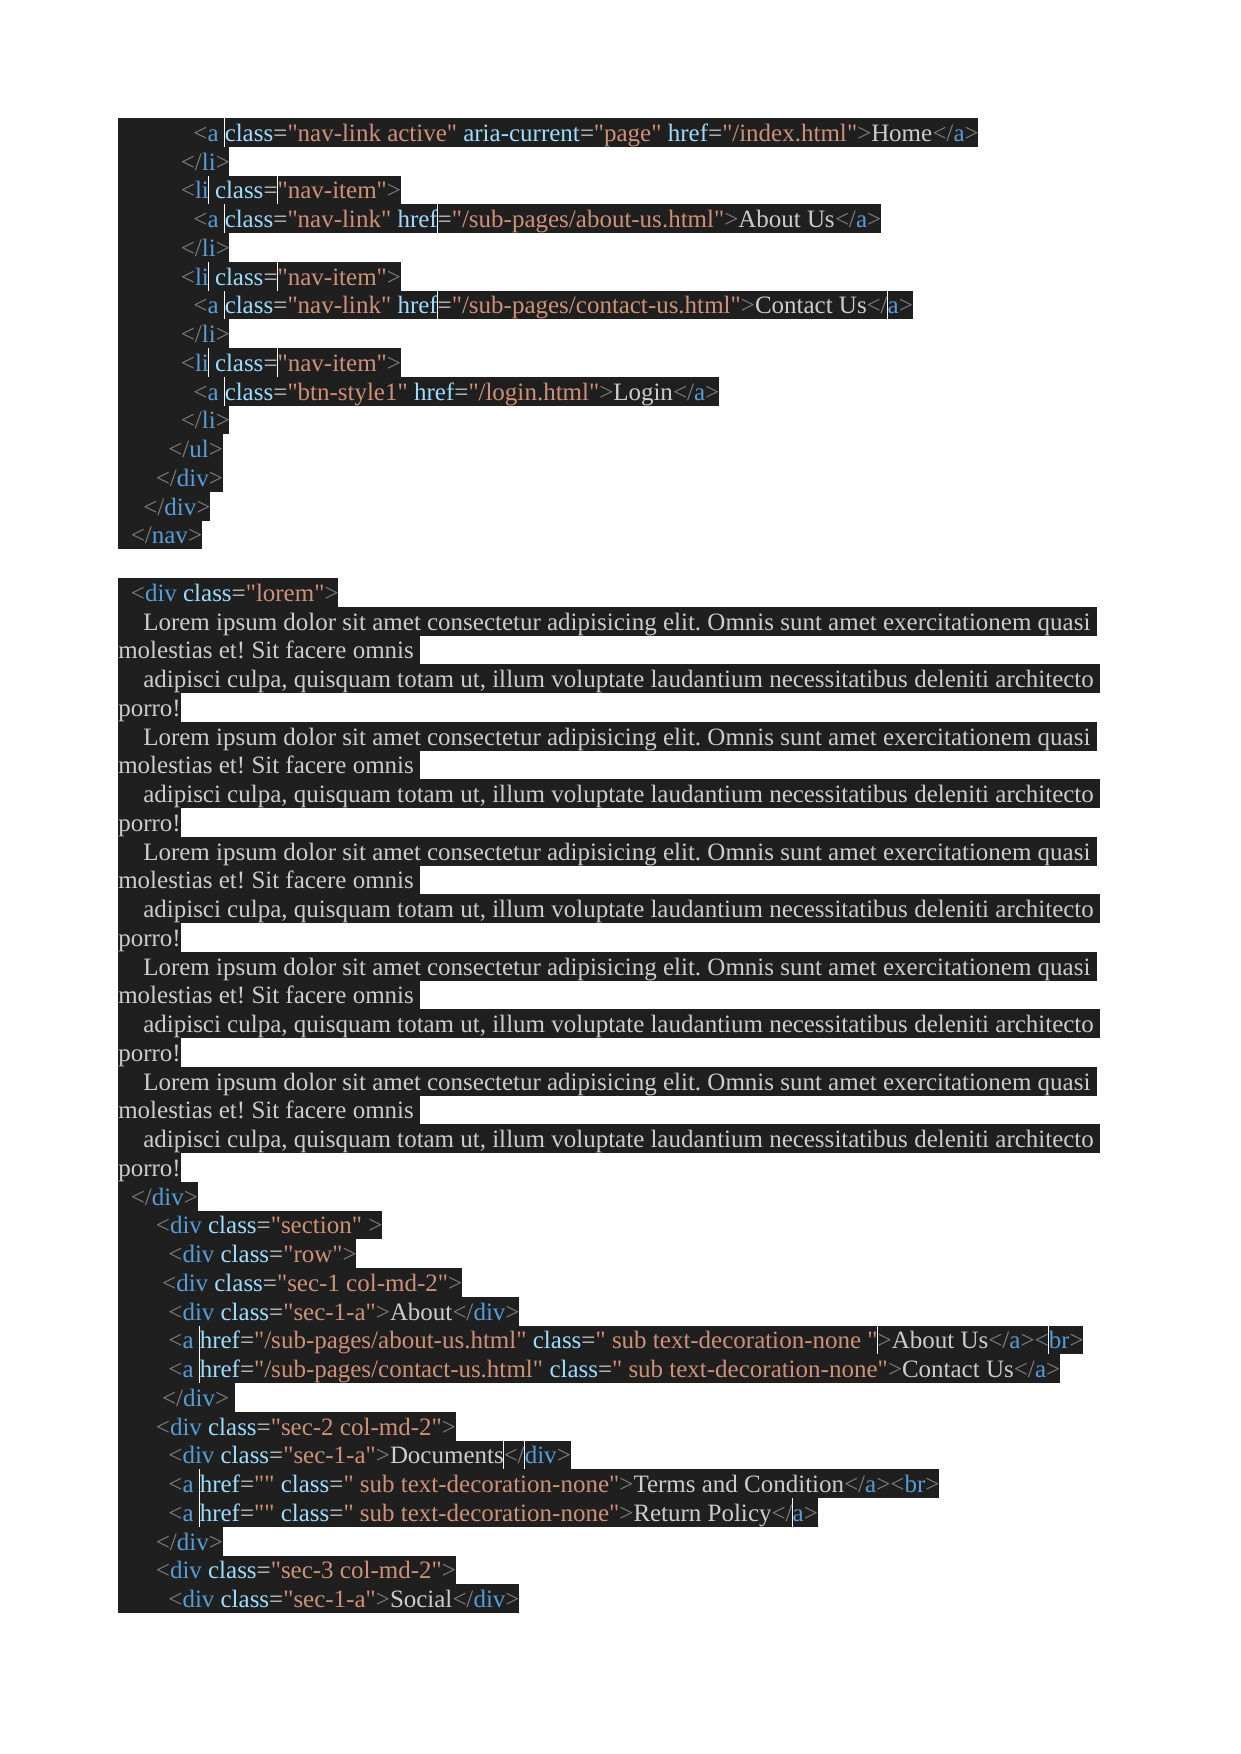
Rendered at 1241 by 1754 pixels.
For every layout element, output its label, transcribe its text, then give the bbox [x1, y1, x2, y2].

text </div> [118, 463, 1122, 492]
text </li> [118, 233, 1122, 262]
text </nav> [118, 521, 1122, 549]
text </li> [118, 147, 1122, 176]
text <a class="nav-link" href="/sub-pages/contact-us.html">Contact Us</a> [118, 291, 1122, 319]
text </div> [118, 1383, 1122, 1412]
text Lorem ipsum dolor sit amet consectetur adipisicing elit. Omnis sunt amet exercitationem quasi molestias et! Sit facere omnis [118, 722, 1122, 779]
text <a class="btn-style1" href="/login.html">Login</a> [118, 377, 1122, 406]
text Lorem ipsum dolor sit amet consectetur adipisicing elit. Omnis sunt amet exercitationem quasi molestias et! Sit facere omnis [118, 952, 1122, 1009]
text </ul> [118, 434, 1122, 463]
text <a class="nav-link active" aria-current="page" href="/index.html">Home</a> [118, 118, 1122, 147]
text adipisci culpa, quisquam totam ut, illum voluptate laudantium necessitatibus deleniti architecto porro! [118, 1124, 1122, 1182]
text <li class="nav-item"> [118, 262, 1122, 291]
text <div class="sec-1 col-md-2"> [118, 1268, 1122, 1297]
text <a class="nav-link" href="/sub-pages/about-us.html">About Us</a> [118, 204, 1122, 233]
text <div class="sec-1-a">About</div> [118, 1297, 1122, 1326]
text adipisci culpa, quisquam totam ut, illum voluptate laudantium necessitatibus deleniti architecto porro! [118, 779, 1122, 837]
text </li> [118, 406, 1122, 434]
text <a href="" class=" sub text-decoration-none">Terms and Condition</a><br> [118, 1469, 1122, 1498]
text <a href="/sub-pages/about-us.html" class=" sub text-decoration-none ">About Us</a><br> [118, 1326, 1122, 1354]
text <div class="lorem"> [118, 578, 1122, 607]
text <div class="sec-3 col-md-2"> [118, 1556, 1122, 1584]
text </div> [118, 1527, 1122, 1556]
text adipisci culpa, quisquam totam ut, illum voluptate laudantium necessitatibus deleniti architecto porro! [118, 1009, 1122, 1067]
text <div class="row"> [118, 1239, 1122, 1268]
text </div> [118, 492, 1122, 521]
text Lorem ipsum dolor sit amet consectetur adipisicing elit. Omnis sunt amet exercitationem quasi molestias et! Sit facere omnis [118, 837, 1122, 894]
text <a href="/sub-pages/contact-us.html" class=" sub text-decoration-none">Contact Us</a> [118, 1354, 1122, 1383]
text </div> [118, 1182, 1122, 1211]
text adipisci culpa, quisquam totam ut, illum voluptate laudantium necessitatibus deleniti architecto porro! [118, 664, 1122, 722]
text <div class="section" > [118, 1211, 1122, 1239]
text <li class="nav-item"> [118, 348, 1122, 377]
text <li class="nav-item"> [118, 176, 1122, 204]
text </li> [118, 319, 1122, 348]
text <div class="sec-2 col-md-2"> [118, 1412, 1122, 1441]
text Lorem ipsum dolor sit amet consectetur adipisicing elit. Omnis sunt amet exercitationem quasi molestias et! Sit facere omnis [118, 1067, 1122, 1124]
text <div class="sec-1-a">Social</div> [118, 1584, 1122, 1613]
text <a href="" class=" sub text-decoration-none">Return Policy</a> [118, 1498, 1122, 1527]
text Lorem ipsum dolor sit amet consectetur adipisicing elit. Omnis sunt amet exercitationem quasi molestias et! Sit facere omnis [118, 607, 1122, 664]
text adipisci culpa, quisquam totam ut, illum voluptate laudantium necessitatibus deleniti architecto porro! [118, 894, 1122, 952]
text <div class="sec-1-a">Documents</div> [118, 1441, 1122, 1469]
